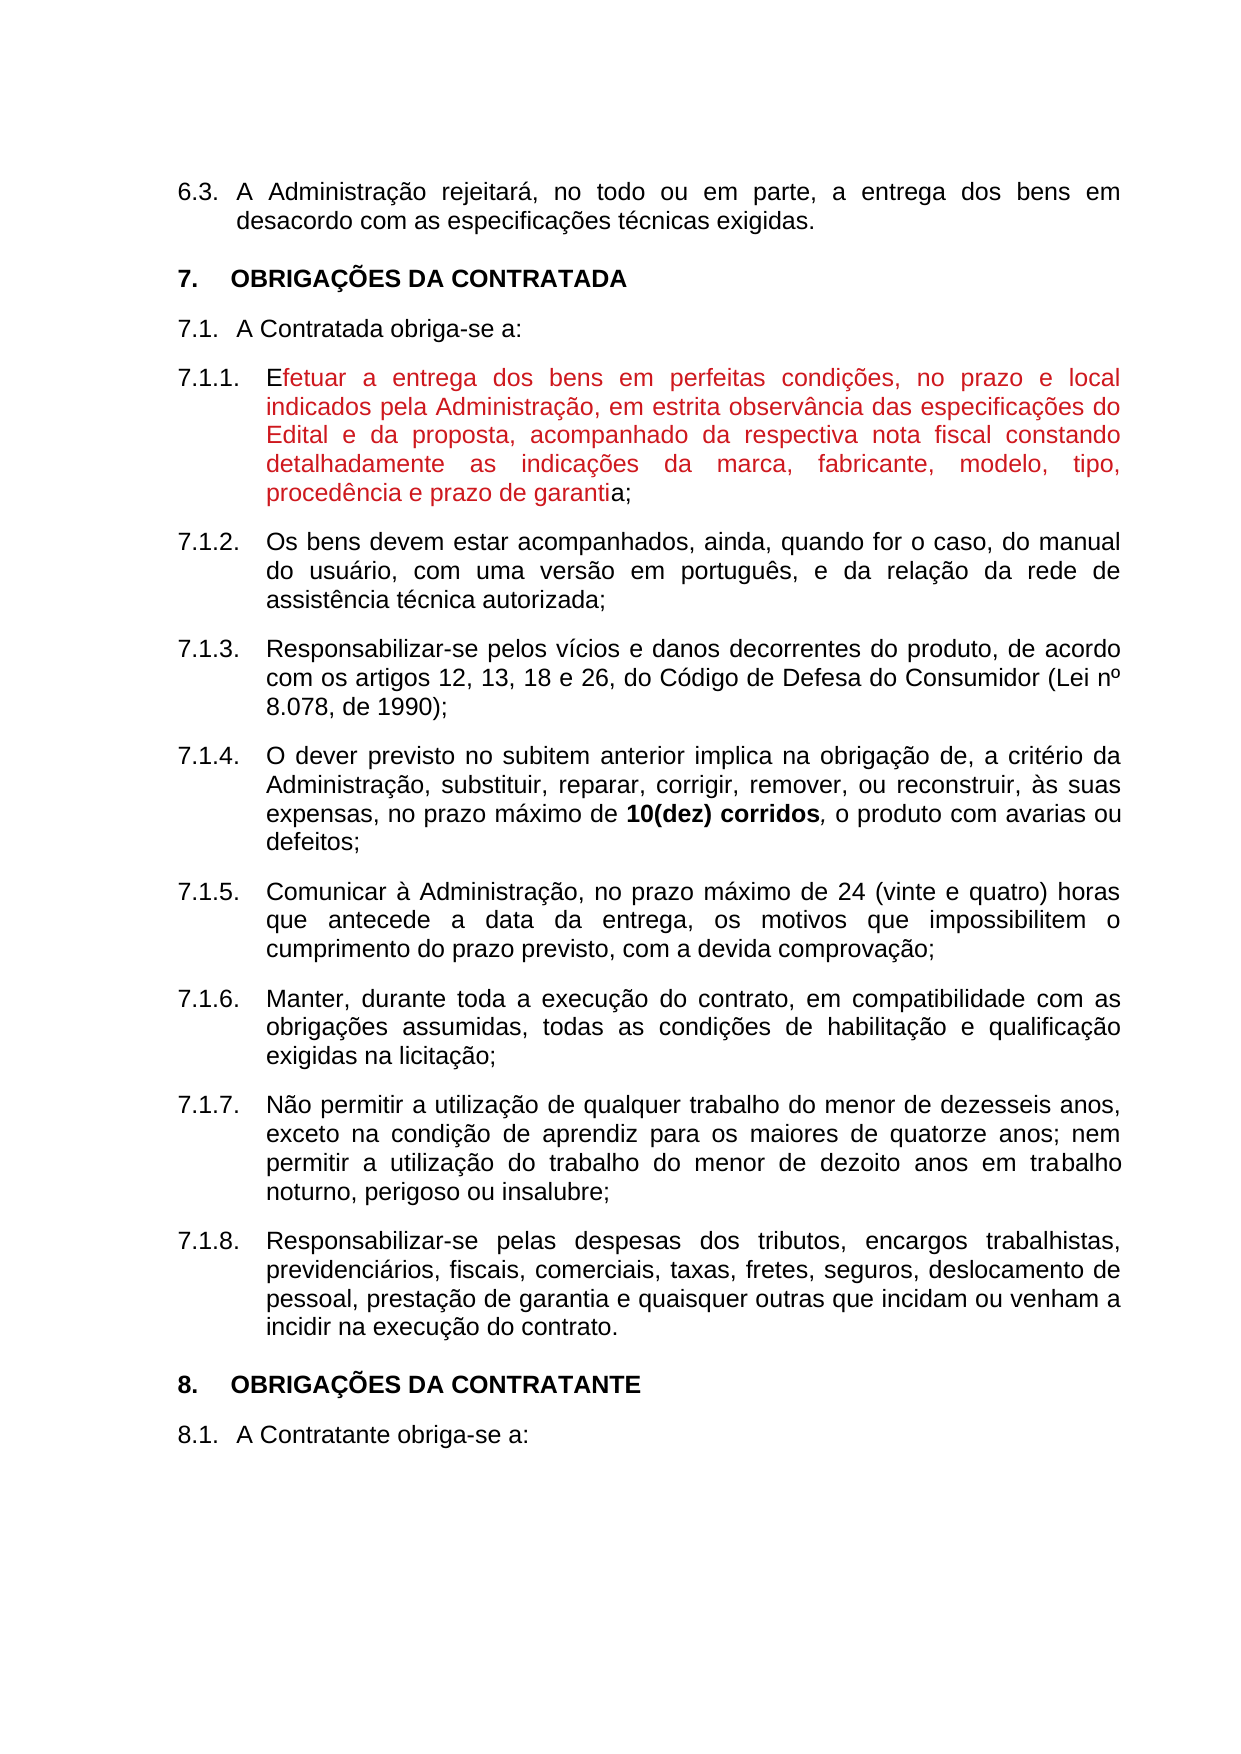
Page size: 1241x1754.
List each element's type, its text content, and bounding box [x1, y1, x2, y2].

subtitle Responsabilizar-se pelos vícios e danos decorrentes do produto, de acordo com os artigos 12, 13, 18 e 26, do Código de Defesa do Consumidor (Lei nº 8.078, de 1990); [177, 634, 1122, 720]
subtitle Efetuar a entrega dos bens em perfeitas condições, no prazo e local indicados pela Administração, em estrita observância das especificações do Edital e da proposta, acompanhado da respectiva nota fiscal constando detalhadamente as indicações da marca, fabricante, modelo, tipo, procedência e prazo de garantia; [177, 363, 1122, 507]
subtitle Responsabilizar-se pelas despesas dos tributos, encargos trabalhistas, previdenciários, fiscais, comerciais, taxas, fretes, seguros, deslocamento de pessoal, prestação de garantia e quaisquer outras que incidam ou venham a incidir na execução do contrato. [177, 1226, 1122, 1341]
subtitle A Contratante obriga-se a: [177, 1420, 1122, 1449]
subtitle Manter, durante toda a execução do contrato, em compatibilidade com as obrigações assumidas, todas as condições de habilitação e qualificação exigidas na licitação; [177, 983, 1122, 1070]
subtitle Comunicar à Administração, no prazo máximo de 24 (vinte e quatro) horas que antecede a data da entrega, os motivos que impossibilitem o cumprimento do prazo previsto, com a devida comprovação; [177, 877, 1122, 963]
subtitle OBRIGAÇÕES DA CONTRATADA [177, 264, 1122, 293]
subtitle O dever previsto no subitem anterior implica na obrigação de, a critério da Administração, substituir, reparar, corrigir, remover, ou reconstruir, às suas expensas, no prazo máximo de 10(dez) corridos, o produto com avarias ou defeitos; [177, 741, 1122, 856]
subtitle A Contratada obriga-se a: [177, 313, 1122, 342]
subtitle A Administração rejeitará, no todo ou em parte, a entrega dos bens em desacordo com as especificações técnicas exigidas. [177, 177, 1122, 235]
subtitle Os bens devem estar acompanhados, ainda, quando for o caso, do manual do usuário, com uma versão em português, e da relação da rede de assistência técnica autorizada; [177, 527, 1122, 613]
subtitle Não permitir a utilização de qualquer trabalho do menor de dezesseis anos, exceto na condição de aprendiz para os maiores de quatorze anos; nem permitir a utilização do trabalho do menor de dezoito anos em trabalho noturno, perigoso ou insalubre; [177, 1090, 1122, 1205]
subtitle OBRIGAÇÕES DA CONTRATANTE [177, 1371, 1122, 1399]
